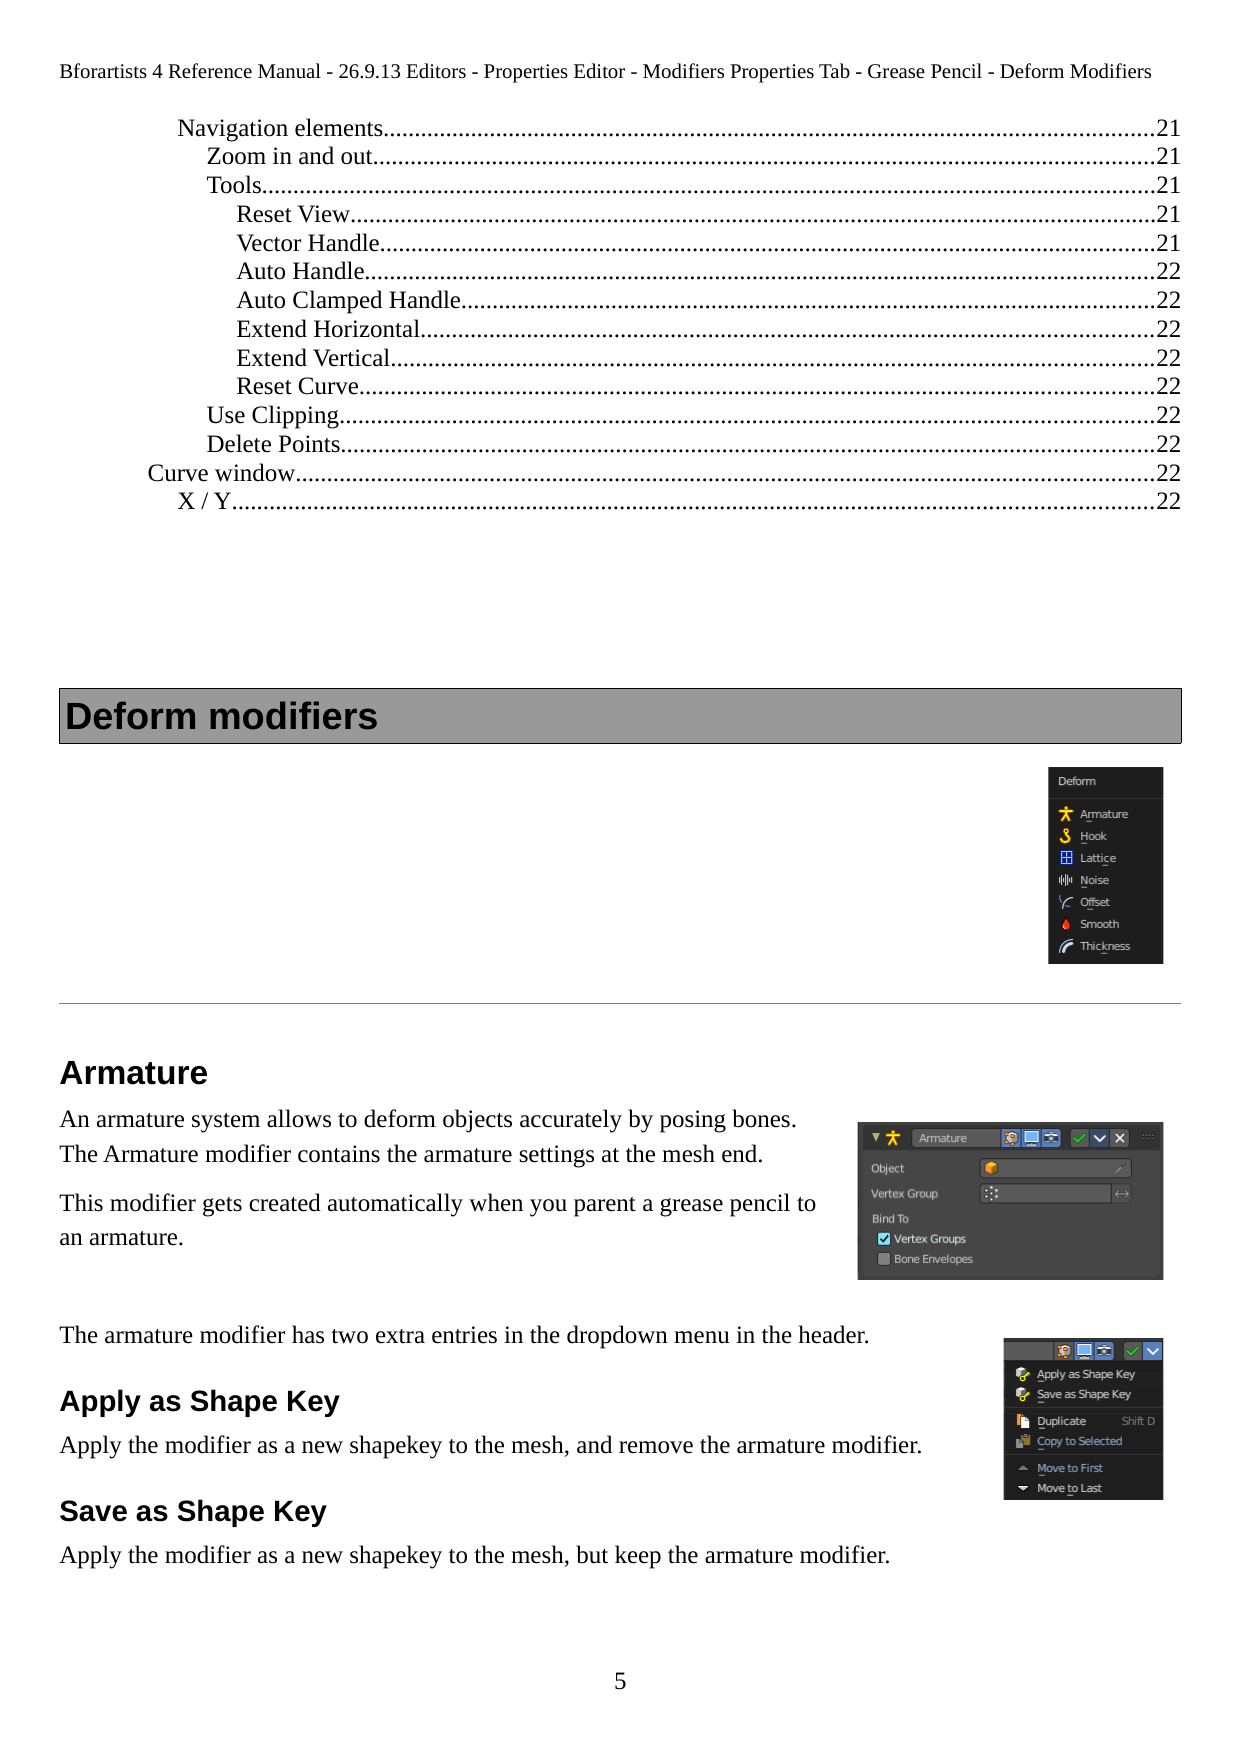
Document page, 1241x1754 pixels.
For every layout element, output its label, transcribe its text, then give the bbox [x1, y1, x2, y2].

text Delete Points 22 [206, 429, 1181, 458]
text Navigation elements 21 [177, 113, 1181, 141]
picture [857, 1122, 1164, 1280]
text Apply the modifier as a new shapekey to the mesh, and remove the armature modifier. [59, 1430, 1003, 1459]
table_header Deform modifiers [60, 689, 1181, 743]
text X / Y 22 [177, 486, 1181, 515]
text Extend Horizontal 22 [236, 314, 1181, 343]
text Apply the modifier as a new shapekey to the mesh, but keep the armature modifier. [59, 1540, 1181, 1569]
subtitle Save as Shape Key [59, 1494, 1181, 1528]
subtitle Apply as Shape Key [59, 1384, 1003, 1418]
picture [1048, 767, 1164, 964]
text Use Clipping 22 [206, 400, 1181, 429]
text Curve window 22 [147, 458, 1181, 486]
text Auto Clamped Handle 22 [236, 285, 1181, 314]
text Extend Vertical 22 [236, 343, 1181, 371]
subtitle [1164, 1384, 1181, 1418]
text The armature modifier has two extra entries in the dropdown menu in the header. [59, 1321, 1181, 1349]
text Reset View 21 [236, 199, 1181, 228]
text Reset Curve 22 [236, 371, 1181, 400]
text Vector Handle 21 [236, 228, 1181, 256]
text An armature system allows to deform objects accurately by posing bones. The Armature modifier contains the armature settings at the mesh end. [59, 1104, 1181, 1168]
text Auto Handle 22 [236, 256, 1181, 285]
text Zoom in and out 21 [206, 141, 1181, 170]
subtitle Armature [59, 1053, 1181, 1092]
text Tools 21 [206, 170, 1181, 199]
text This modifier gets created automatically when you parent a grease pencil to an armature. [59, 1188, 857, 1251]
picture [1003, 1338, 1164, 1500]
